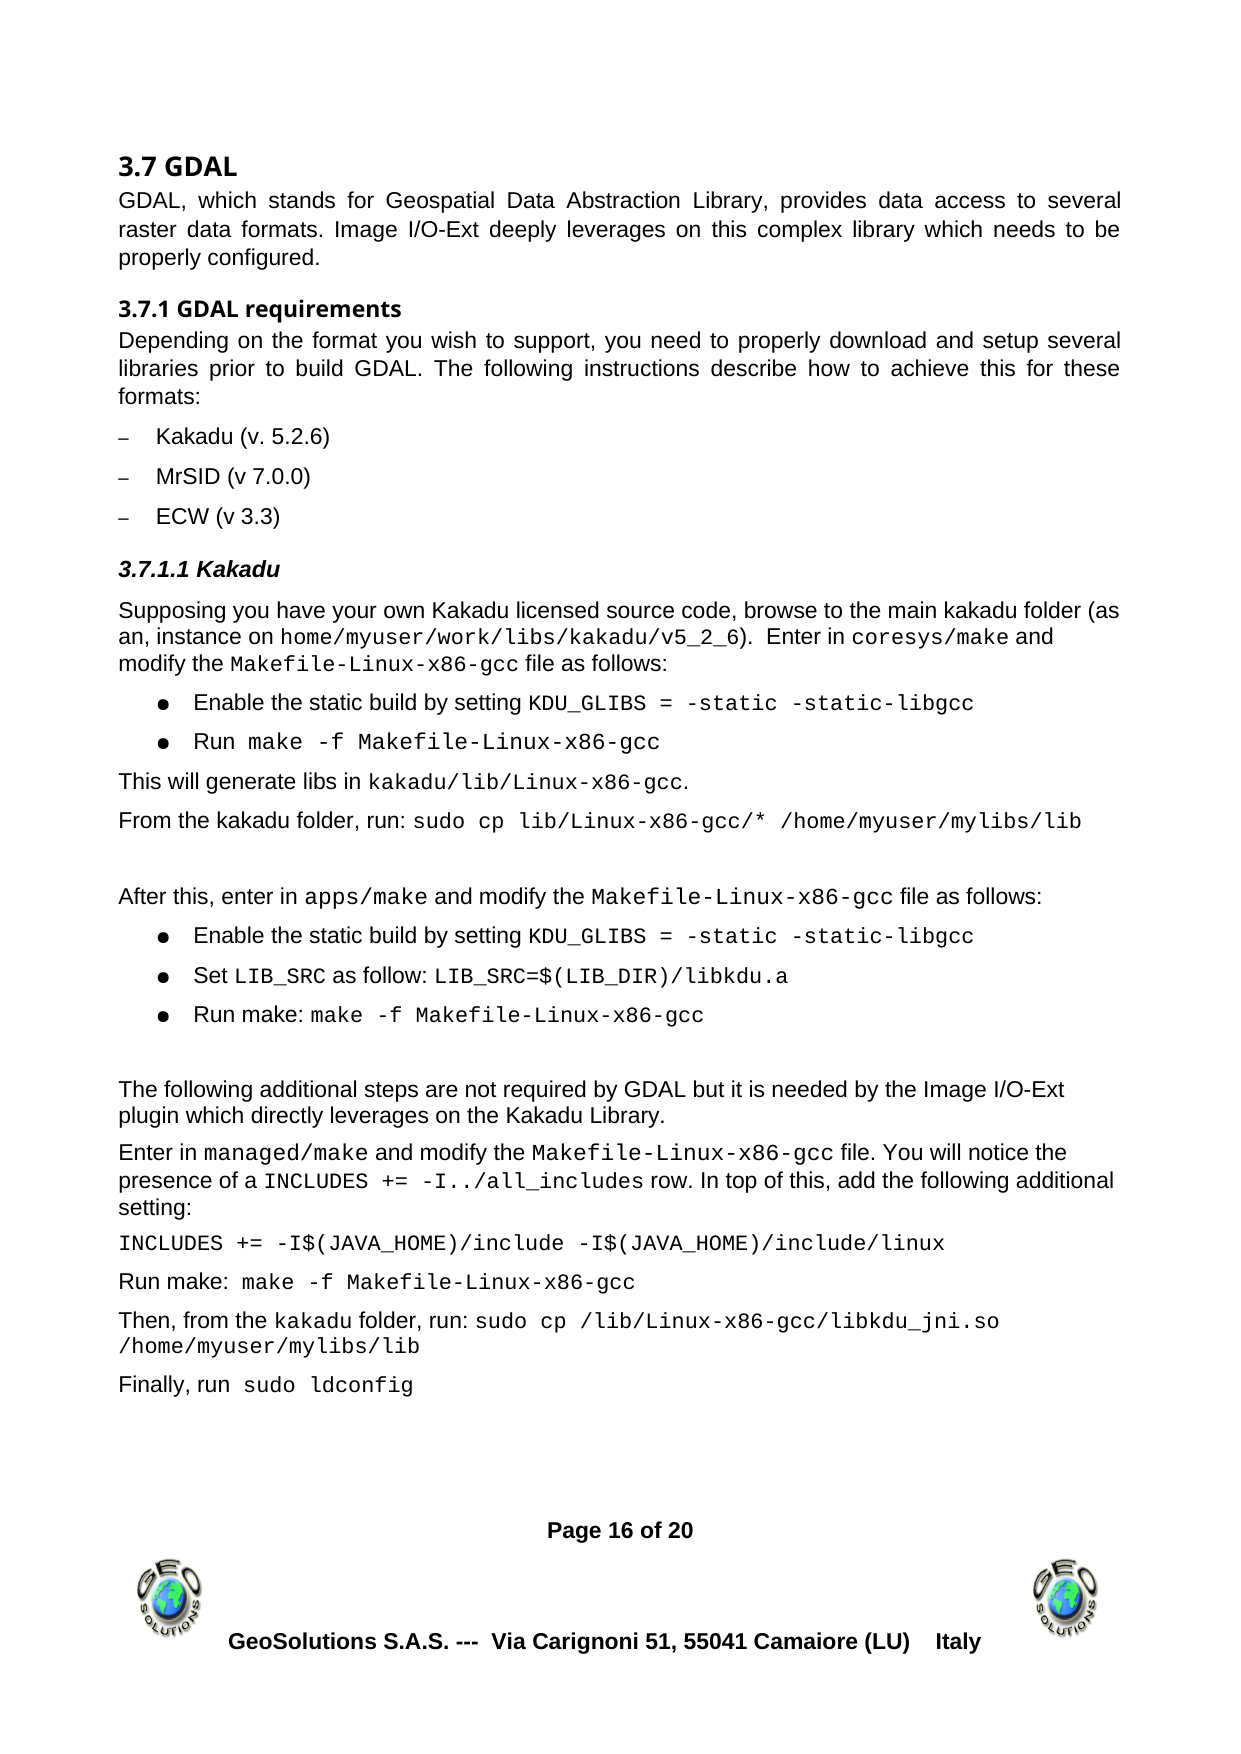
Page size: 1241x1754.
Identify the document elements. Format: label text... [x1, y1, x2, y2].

text Supposing you have your own Kakadu licensed source code, browse to the main kakadu folder (as an, instance on home/myuser/work/libs/kakadu/v5_2_6). Enter in coresys/make and modify the Makefile-Linux-x86-gcc file as follows: [118, 598, 1122, 678]
list ECW (v 3.3) [118, 504, 1122, 529]
text Finally, run sudo ldconfig [118, 1372, 1122, 1399]
text INCLUDES += -I$(JAVA_HOME)/include -I$(JAVA_HOME)/include/linux [118, 1232, 1122, 1257]
subtitle GDAL [118, 148, 1122, 184]
text From the kakadu folder, run: sudo cp lib/Linux-x86-gcc/* /home/myuser/mylibs/lib [118, 807, 1122, 835]
picture [134, 1552, 205, 1641]
text GDAL, which stands for Geospatial Data Abstraction Library, provides data access to several raster data formats. Image I/O-Ext deeply leverages on this complex library which needs to be properly configured. [118, 188, 1122, 270]
list Run make -f Makefile-Linux-x86-gcc [156, 729, 1122, 757]
list Set LIB_SRC as follow: LIB_SRC=$(LIB_DIR)/libkdu.a [156, 962, 1122, 989]
list Run make: make -f Makefile-Linux-x86-gcc [156, 1001, 1122, 1029]
text After this, enter in apps/make and modify the Makefile-Linux-x86-gcc file as follows: [118, 884, 1122, 911]
list Kakadu (v. 5.2.6) [118, 424, 1122, 449]
picture [1030, 1552, 1101, 1641]
list Enable the static build by setting KDU_GLIBS = -static -static-libgcc [156, 690, 1122, 717]
text The following additional steps are not required by GDAL but it is needed by the Image I/O-Ext plugin which directly leverages on the Kakadu Library. [118, 1077, 1122, 1128]
subtitle GDAL requirements [118, 293, 1122, 324]
text This will generate libs in kakadu/lib/Linux-x86-gcc. [118, 768, 1122, 796]
list Enable the static build by setting KDU_GLIBS = -static -static-libgcc [156, 923, 1122, 951]
subtitle Kakadu [118, 557, 1122, 583]
text Enter in managed/make and modify the Makefile-Linux-x86-gcc file. You will notice the presence of a INCLUDES += -I../all_includes row. In top of this, add the following additional setting: [118, 1140, 1122, 1221]
list MrSID (v 7.0.0) [118, 464, 1122, 489]
text Run make: make -f Makefile-Linux-x86-gcc [118, 1269, 1122, 1296]
text Then, from the kakadu folder, run: sudo cp /lib/Linux-x86-gcc/libkdu_jni.so /home/myuser/mylibs/lib [118, 1308, 1122, 1360]
text Depending on the format you wish to support, you need to properly download and setup several libraries prior to build GDAL. The following instructions describe how to achieve this for these formats: [118, 328, 1122, 409]
